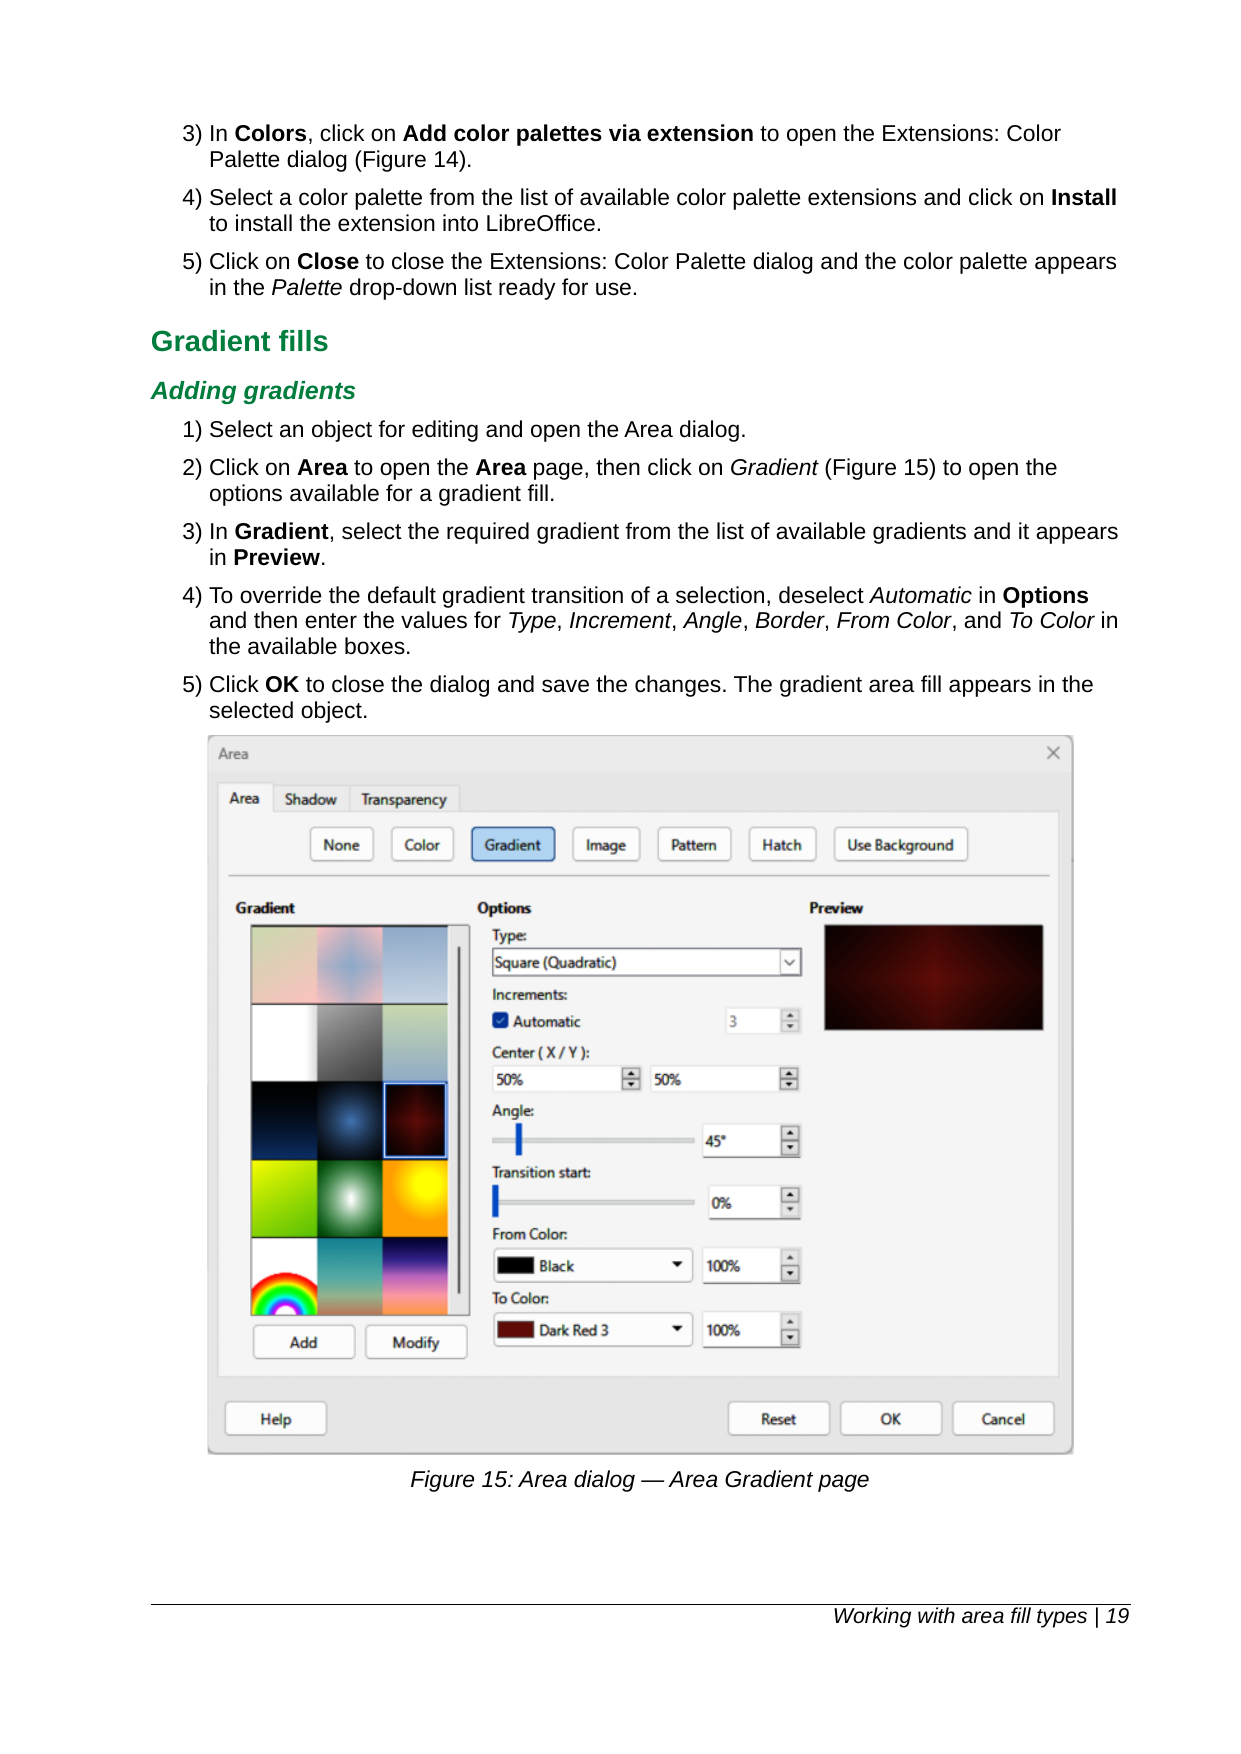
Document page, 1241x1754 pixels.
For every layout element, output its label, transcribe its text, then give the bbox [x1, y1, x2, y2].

subtitle Adding gradients [151, 377, 1131, 404]
list To override the default gradient transition of a selection, deselect Automatic in Options and then enter the values for Type, Increment, Angle, Border, From Color, and To Color in the available boxes. [194, 583, 1131, 659]
list Click on Close to close the Extensions: Color Palette dialog and the color palette appears in the Palette drop-down list ready for use. [194, 248, 1131, 300]
subtitle Gradient fills [151, 324, 1131, 357]
list In Gradient, select the required gradient from the list of available gradients and it appears in Preview. [194, 519, 1131, 570]
picture [207, 735, 1074, 1455]
list Click OK to close the dialog and save the changes. The gradient area fill appears in the selected object. [194, 672, 1131, 723]
list Select an object for editing and open the Area dialog. [194, 417, 1131, 443]
list Click on Area to open the Area page, then click on Gradient (Figure 15) to open the options available for a gradient fill. [194, 455, 1131, 506]
list Select a color palette from the list of available color palette extensions and click on Install to install the extension into LibreOffice. [194, 185, 1131, 236]
text Figure 15: Area dialog — Area Gradient page [208, 1467, 1074, 1492]
list In Colors, click on Add color palettes via extension to open the Extensions: Color Palette dialog (Figure 14). [194, 121, 1131, 172]
